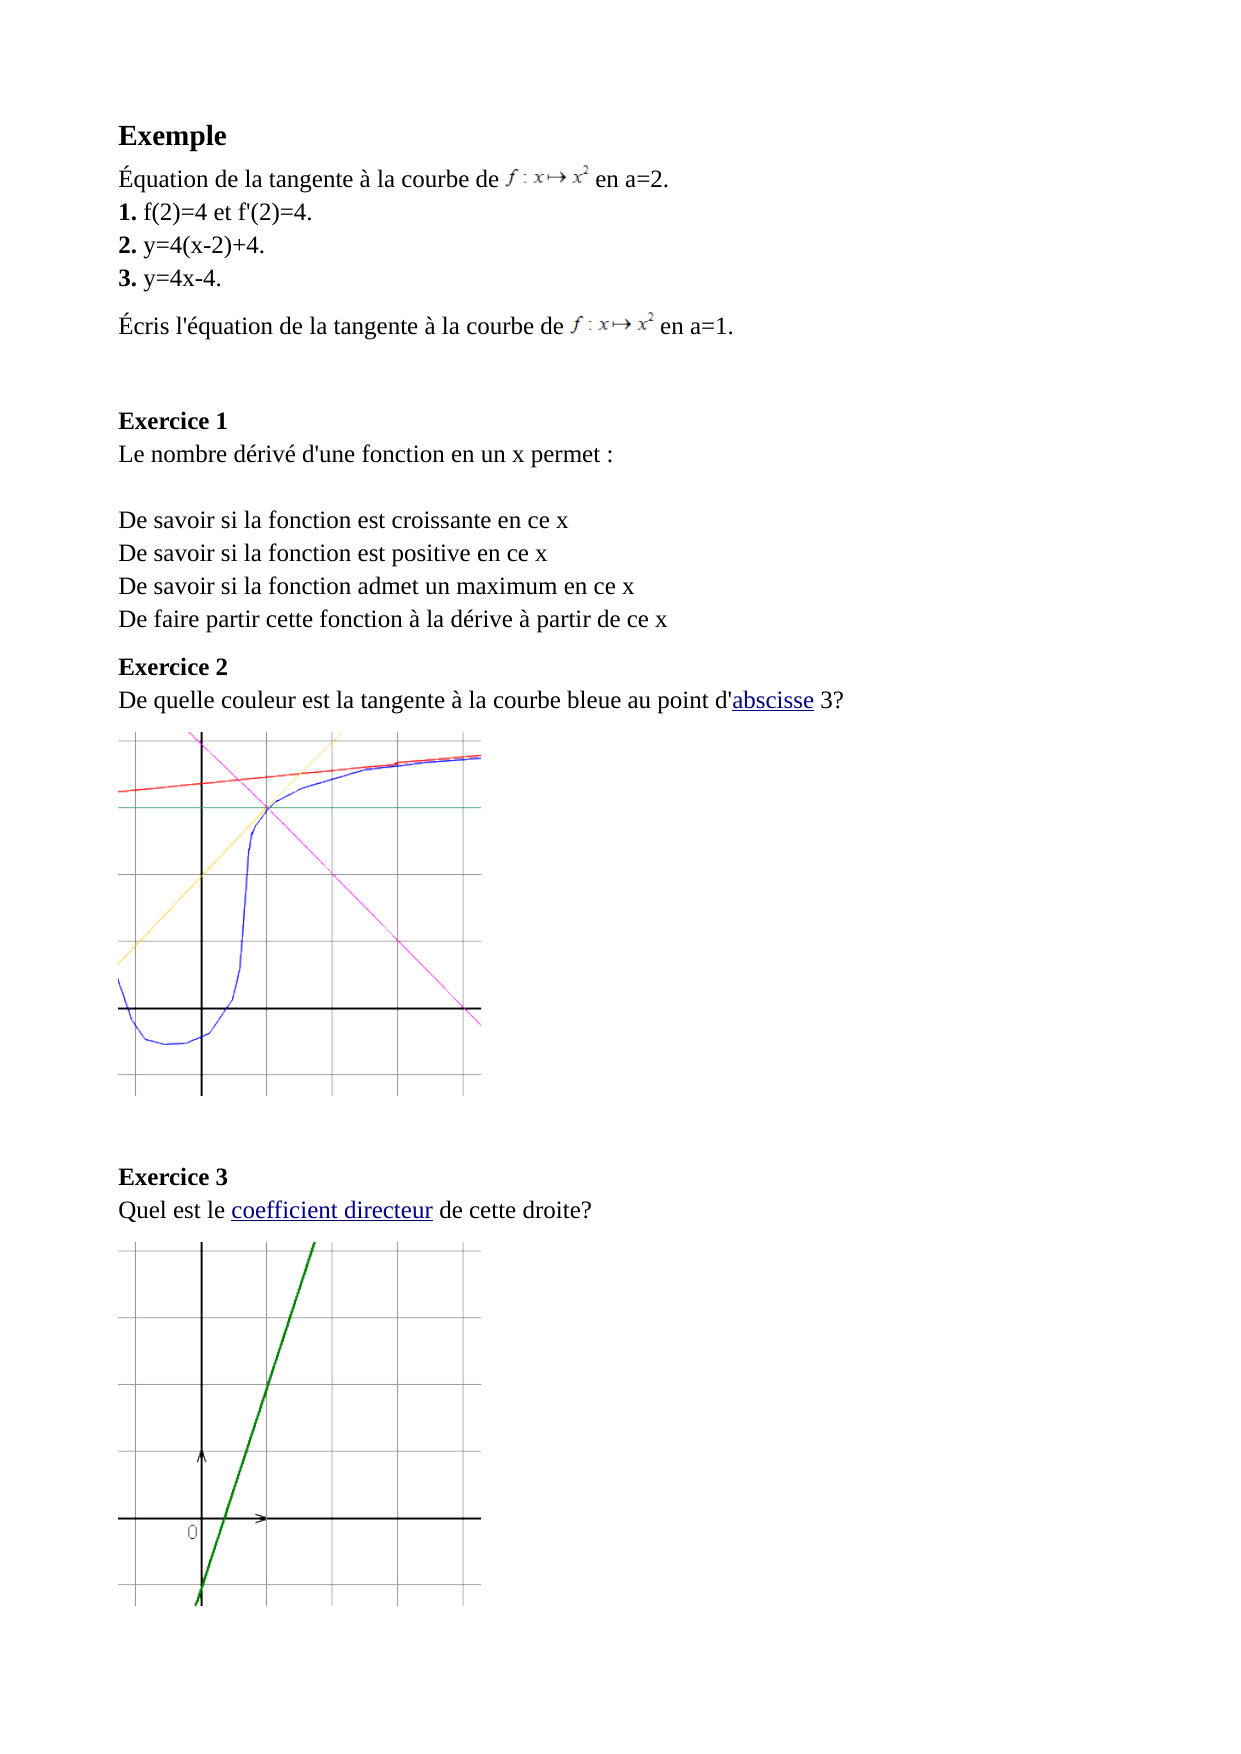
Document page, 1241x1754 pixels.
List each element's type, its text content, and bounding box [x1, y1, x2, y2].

text Exercice 1 Le nombre dérivé d'une fonction en un x permet : De savoir si la fonction est croissante en ce x De savoir si la fonction est positive en ce x De savoir si la fonction admet un maximum en ce x De faire partir cette fonction à la dérive à partir de ce x [118, 406, 1122, 633]
text Écris l'équation de la tangente à la courbe de en a=1. [118, 311, 1122, 339]
picture [505, 164, 589, 188]
text Exercice 3 Quel est le coefficient directeur de cette droite? [118, 1162, 1122, 1223]
picture [118, 1242, 482, 1606]
picture [570, 311, 654, 335]
subtitle Exemple [118, 118, 1122, 152]
picture [118, 732, 482, 1096]
text Exercice 2 De quelle couleur est la tangente à la courbe bleue au point d'abscisse 3? [118, 652, 1122, 713]
text Équation de la tangente à la courbe de en a=2. 1. f(2)=4 et f'(2)=4. 2. y=4(x-2)+4. 3. y=4x-4. [118, 164, 1122, 292]
